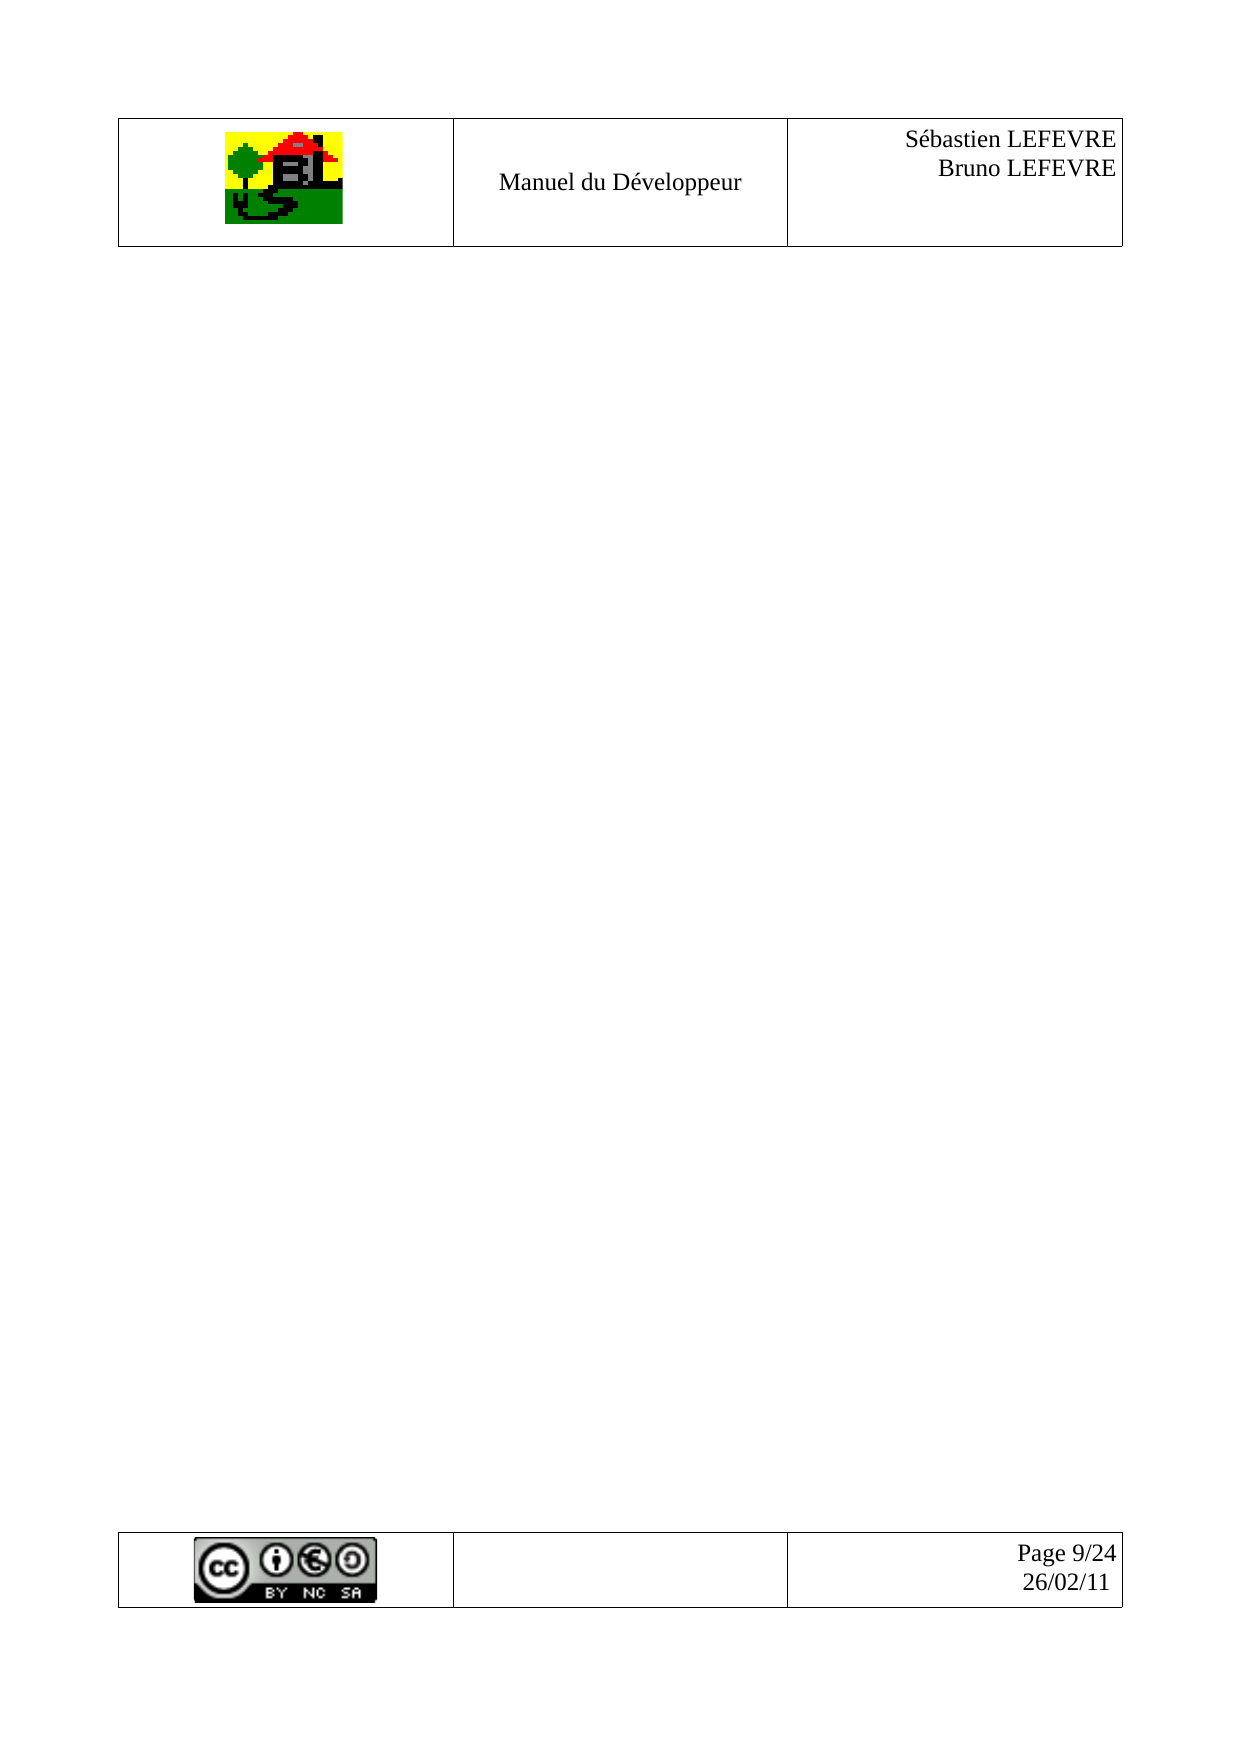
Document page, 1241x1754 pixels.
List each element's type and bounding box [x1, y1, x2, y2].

picture [193, 1537, 378, 1603]
picture [225, 132, 343, 224]
